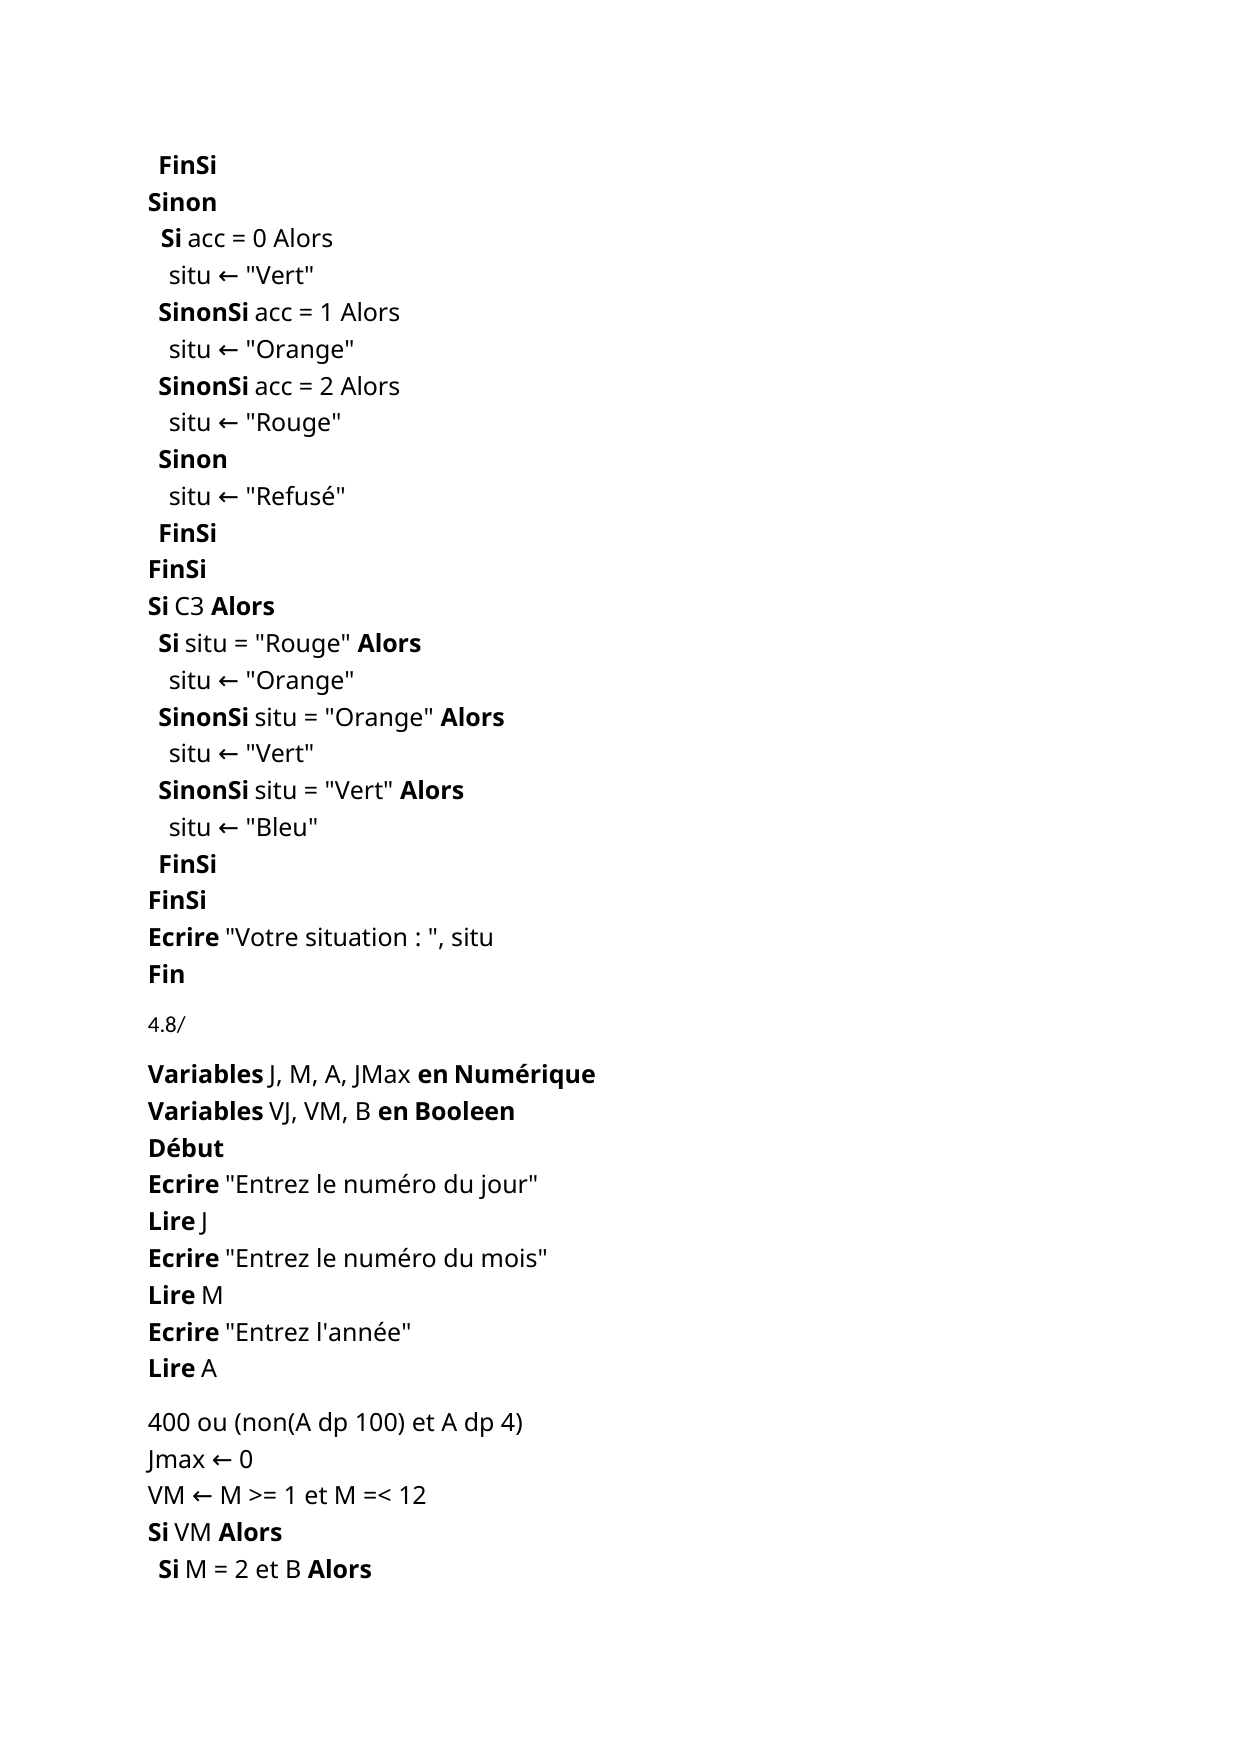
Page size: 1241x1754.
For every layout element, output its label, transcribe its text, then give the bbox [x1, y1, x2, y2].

text FinSi Sinon Si acc = 0 Alors situ ← "Vert" SinonSi acc = 1 Alors situ ← "Orange" SinonSi acc = 2 Alors situ ← "Rouge" Sinon situ ← "Refusé" FinSi FinSi Si C3 Alors Si situ = "Rouge" Alors situ ← "Orange" SinonSi situ = "Orange" Alors situ ← "Vert" SinonSi situ = "Vert" Alors situ ← "Bleu" FinSi FinSi Ecrire "Votre situation : ", situ Fin [148, 148, 1093, 991]
text Variables J, M, A, JMax en Numérique Variables VJ, VM, B en Booleen Début Ecrire "Entrez le numéro du jour" Lire J Ecrire "Entrez le numéro du mois" Lire M Ecrire "Entrez l'année" Lire A [148, 1057, 1093, 1385]
text 400 ou (non(A dp 100) et A dp 4) Jmax ← 0 VM ← M >= 1 et M =< 12 Si VM Alors Si M = 2 et B Alors [148, 1404, 1093, 1586]
text 4.8/ [148, 1010, 1093, 1038]
